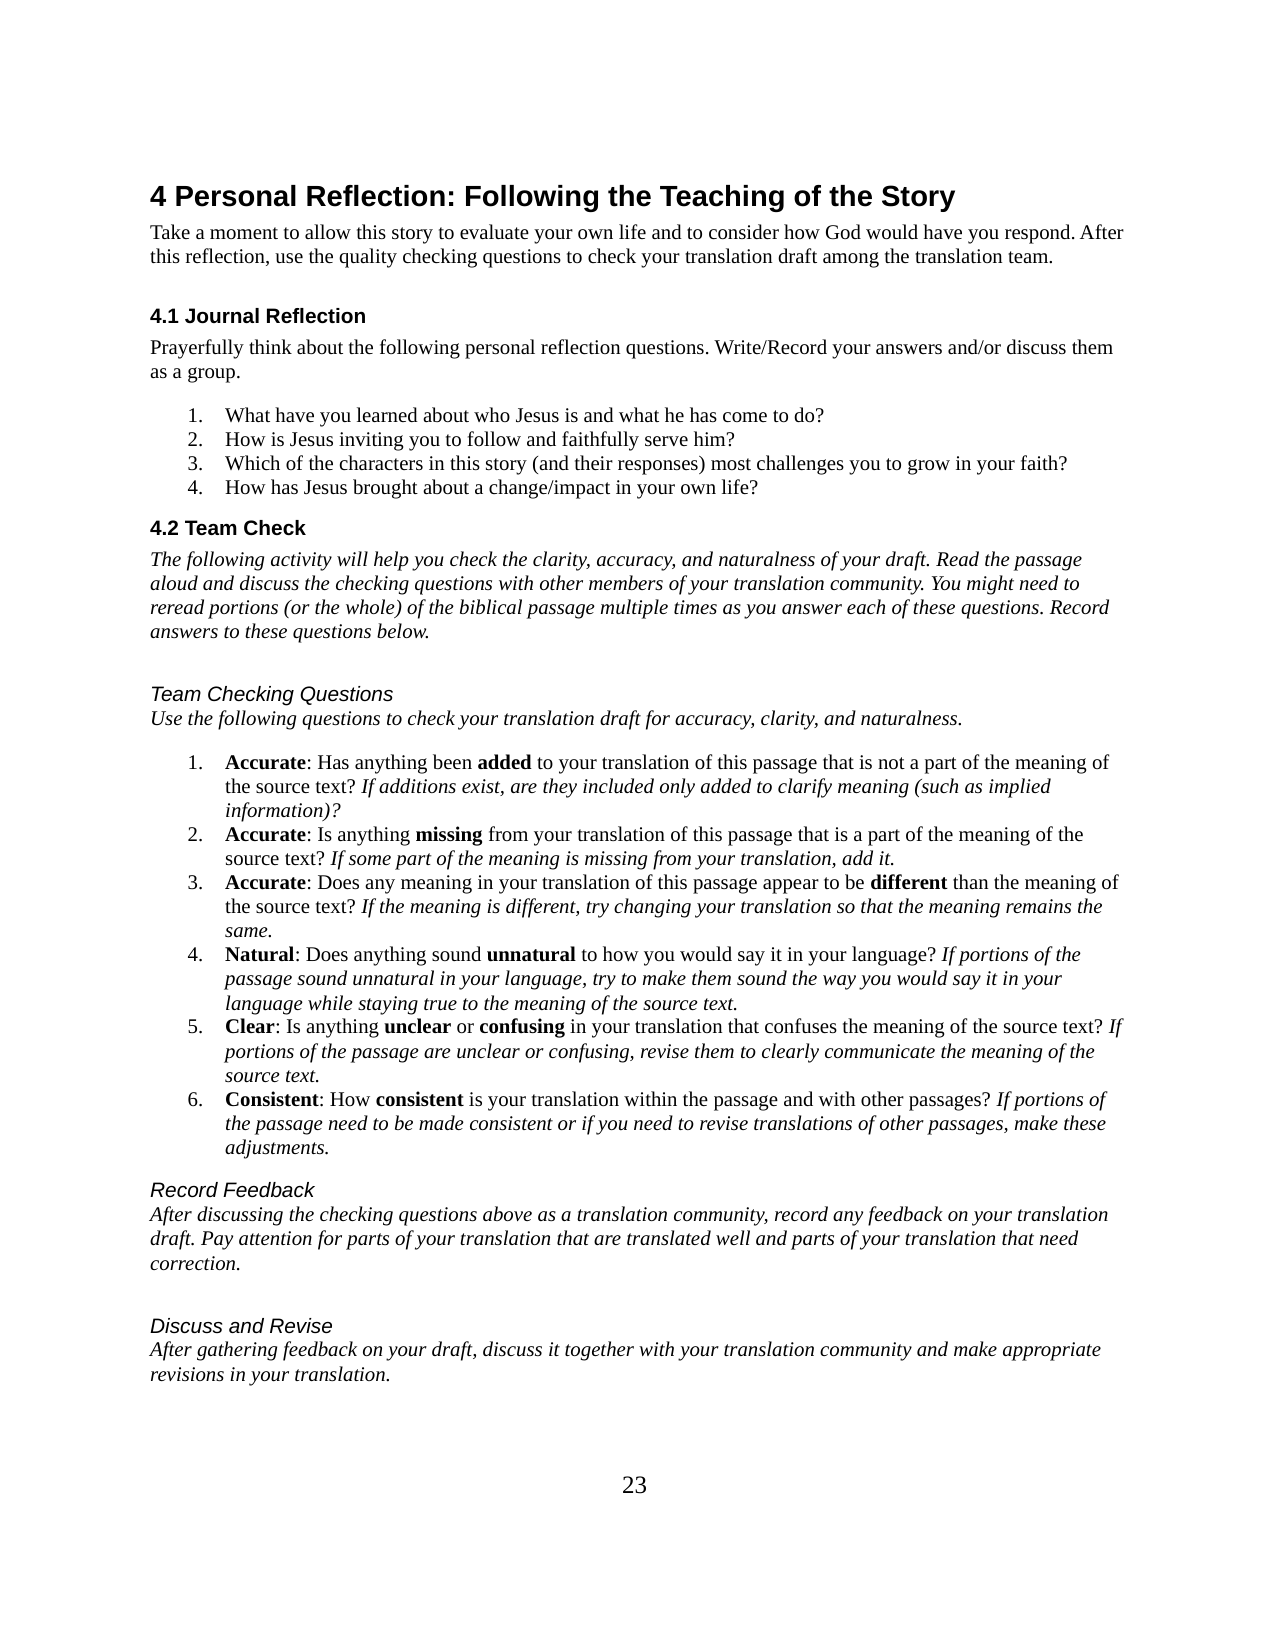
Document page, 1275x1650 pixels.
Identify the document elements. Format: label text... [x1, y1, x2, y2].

text Prayerfully think about the following personal reflection questions. Write/Record your answers and/or discuss them as a group. [150, 335, 1125, 383]
list Accurate: Does any meaning in your translation of this passage appear to be different than the meaning of the source text? If the meaning is different, try changing your translation so that the meaning remains the same. [187, 870, 1125, 942]
list Accurate: Is anything missing from your translation of this passage that is a part of the meaning of the source text? If some part of the meaning is missing from your translation, add it. [187, 822, 1125, 870]
list How is Jesus inviting you to follow and faithfully serve him? [187, 427, 1125, 451]
list Natural: Does anything sound unnatural to how you would say it in your language? If portions of the passage sound unnatural in your language, try to make them sound the way you would say it in your language while staying true to the meaning of the source text. [187, 942, 1125, 1014]
text Take a moment to allow this story to evaluate your own life and to consider how God would have you respond. After this reflection, use the quality checking questions to check your translation draft among the translation team. [150, 220, 1125, 268]
list What have you learned about who Jesus is and what he has come to do? [187, 403, 1125, 427]
subtitle Team Checking Questions [150, 682, 1125, 706]
list Which of the characters in this story (and their responses) most challenges you to grow in your faith? [187, 451, 1125, 475]
list Clear: Is anything unclear or confusing in your translation that confuses the meaning of the source text? If portions of the passage are unclear or confusing, revise them to clearly communicate the meaning of the source text. [187, 1014, 1125, 1087]
text After gathering feedback on your draft, discuss it together with your translation community and make appropriate revisions in your translation. [150, 1337, 1125, 1386]
list Accurate: Has anything been added to your translation of this passage that is not a part of the meaning of the source text? If additions exist, are they included only added to clarify meaning (such as implied information)? [187, 750, 1125, 822]
subtitle 4.1 Journal Reflection [150, 304, 1125, 328]
subtitle Discuss and Revise [150, 1313, 1125, 1337]
subtitle Record Feedback [150, 1178, 1125, 1202]
subtitle 4 Personal Reflection: Following the Teaching of the Story [150, 179, 1125, 212]
text After discussing the checking questions above as a translation community, record any feedback on your translation draft. Pay attention for parts of your translation that are translated well and parts of your translation that need correction. [150, 1202, 1125, 1274]
text The following activity will help you check the clarity, accuracy, and naturalness of your draft. Read the passage aloud and discuss the checking questions with other members of your translation community. You might need to reread portions (or the whole) of the biblical passage multiple times as you answer each of these questions. Record answers to these questions below. [150, 547, 1125, 643]
list Consistent: How consistent is your translation within the passage and with other passages? If portions of the passage need to be made consistent or if you need to revise translations of other passages, make these adjustments. [187, 1087, 1125, 1159]
text Use the following questions to check your translation draft for accuracy, clarity, and naturalness. [150, 706, 1125, 730]
list How has Jesus brought about a change/impact in your own life? [187, 475, 1125, 499]
subtitle 4.2 Team Check [150, 516, 1125, 539]
